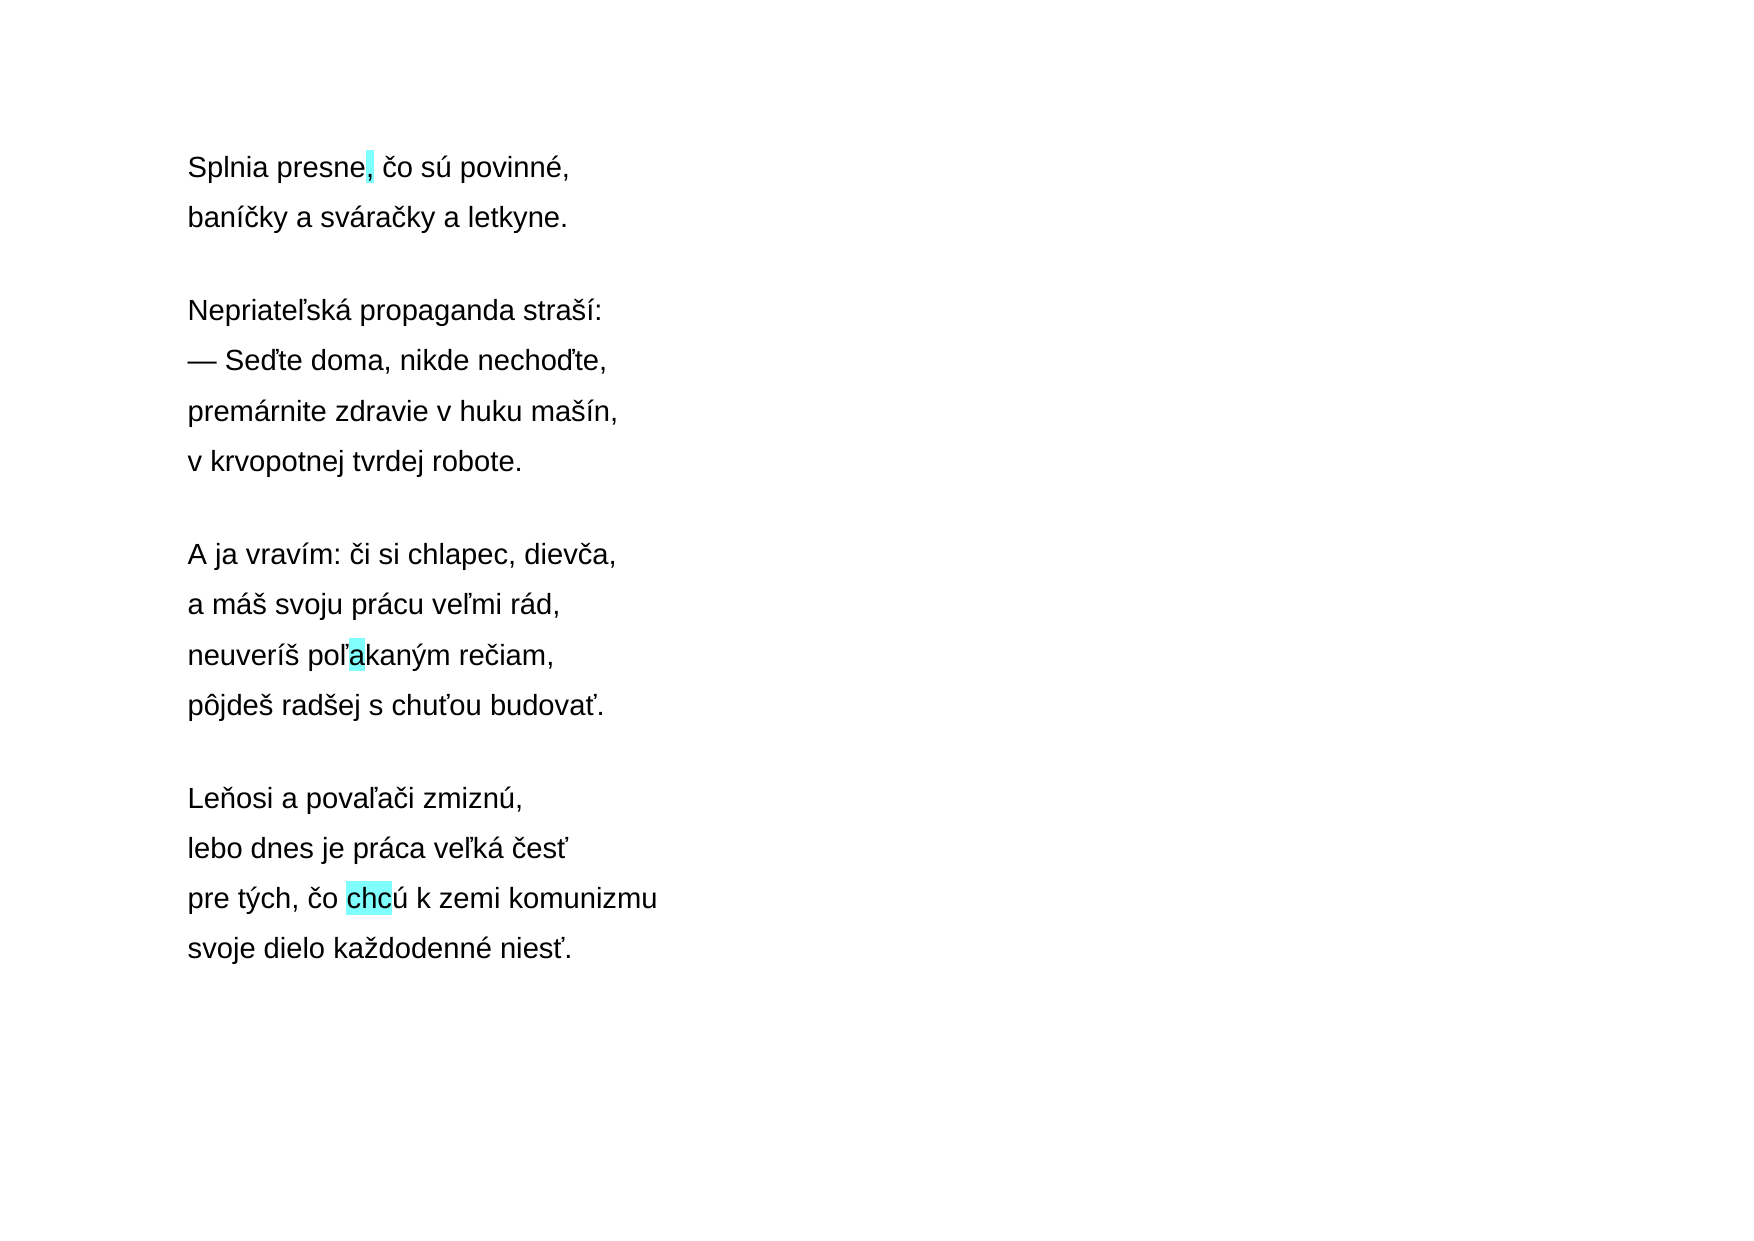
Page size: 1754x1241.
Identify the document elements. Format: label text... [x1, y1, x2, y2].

text v krvopotnej tvrdej robote. [150, 444, 1243, 478]
text Nepriateľská propaganda straší: [150, 293, 1243, 327]
text pre tých, čo chcú k zemi komunizmu [150, 881, 1243, 915]
text a máš svoju prácu veľmi rád, [150, 587, 1243, 621]
text Leňosi a povaľači zmiznú, [150, 781, 1243, 814]
text svoje dielo každodenné niesť. [150, 932, 1243, 965]
text neuveríš poľakaným rečiam, [150, 637, 1243, 671]
text premárnite zdravie v huku mašín, [150, 394, 1243, 427]
text lebo dnes je práca veľká česť [150, 831, 1243, 864]
text baníčky a sváračky a letkyne. [150, 200, 1243, 234]
text — Seďte doma, nikde nechoďte, [150, 343, 1243, 377]
text A ja vravím: či si chlapec, dievča, [150, 537, 1243, 570]
text pôjdeš radšej s chuťou budovať. [150, 688, 1243, 721]
text Splnia presne, čo sú povinné, [150, 150, 1243, 183]
